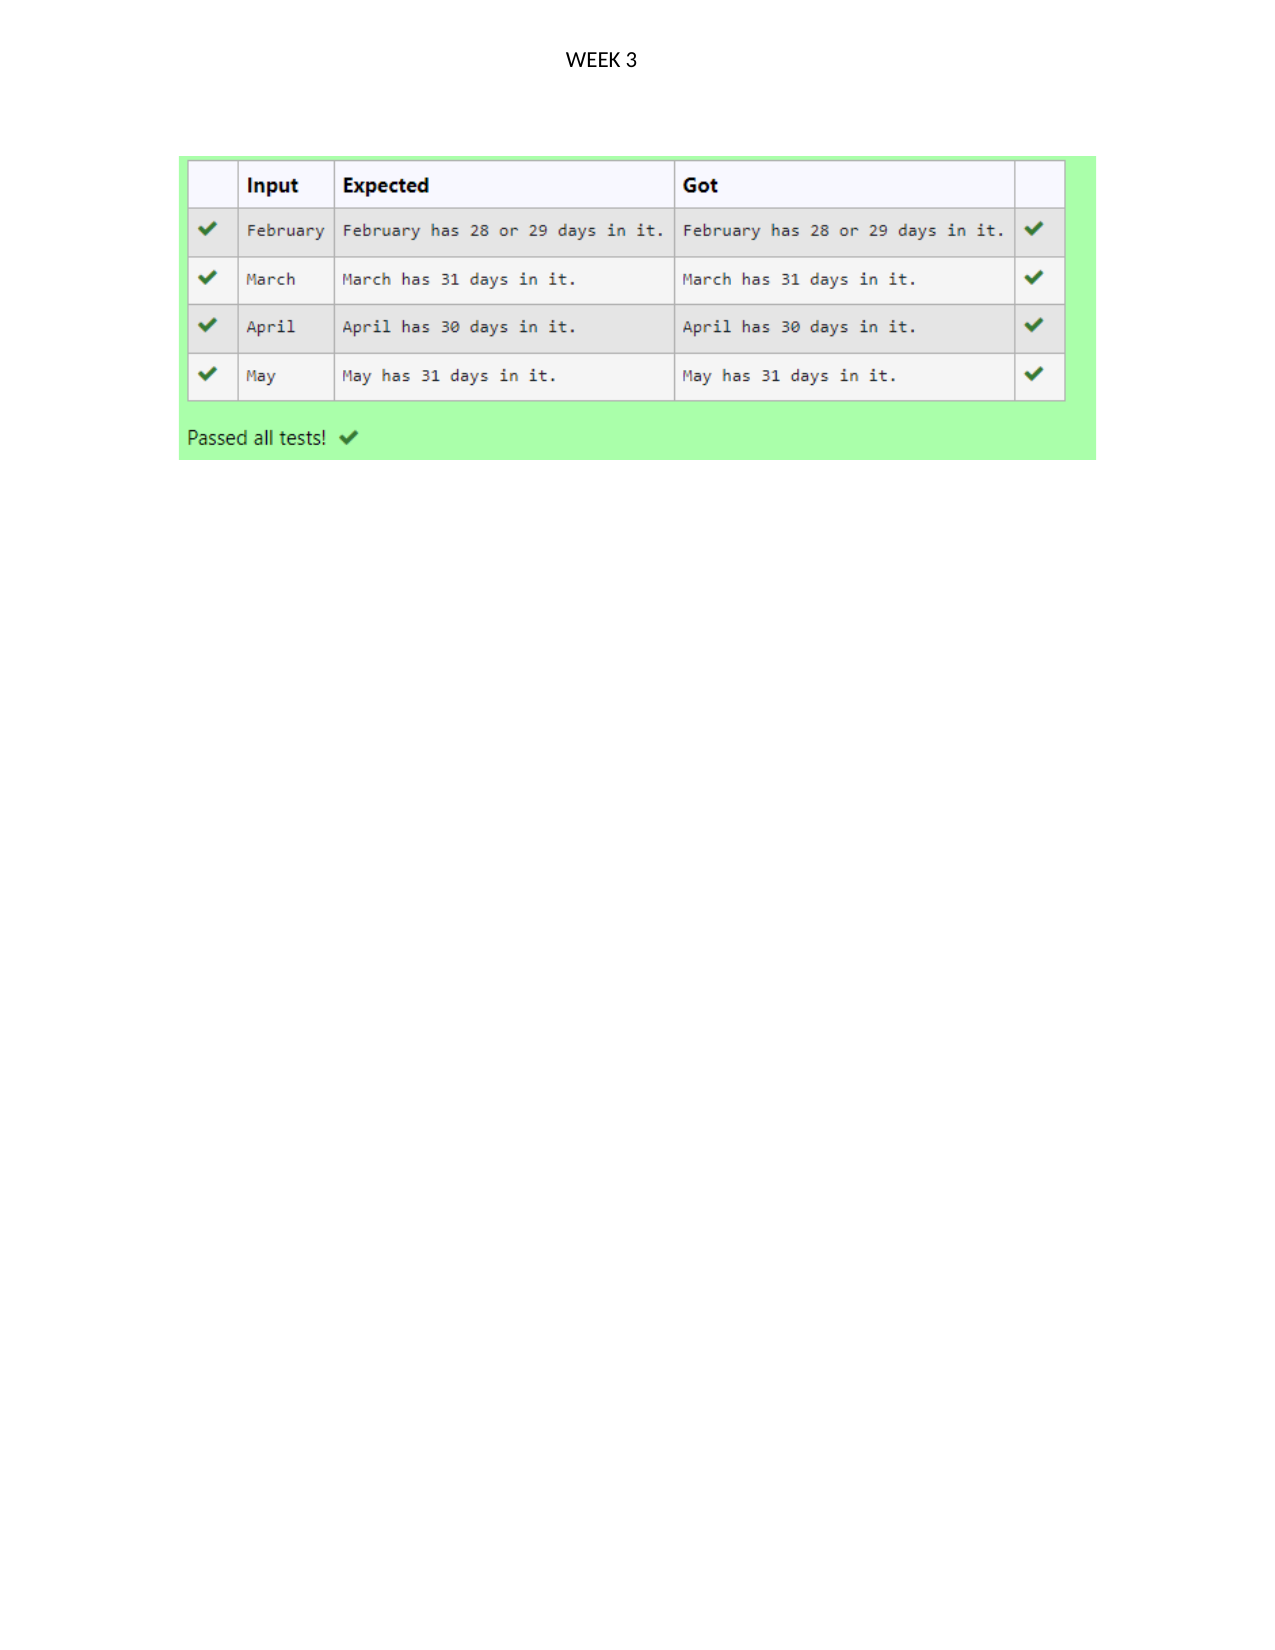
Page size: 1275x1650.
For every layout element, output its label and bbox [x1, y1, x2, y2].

picture [178, 156, 1097, 460]
